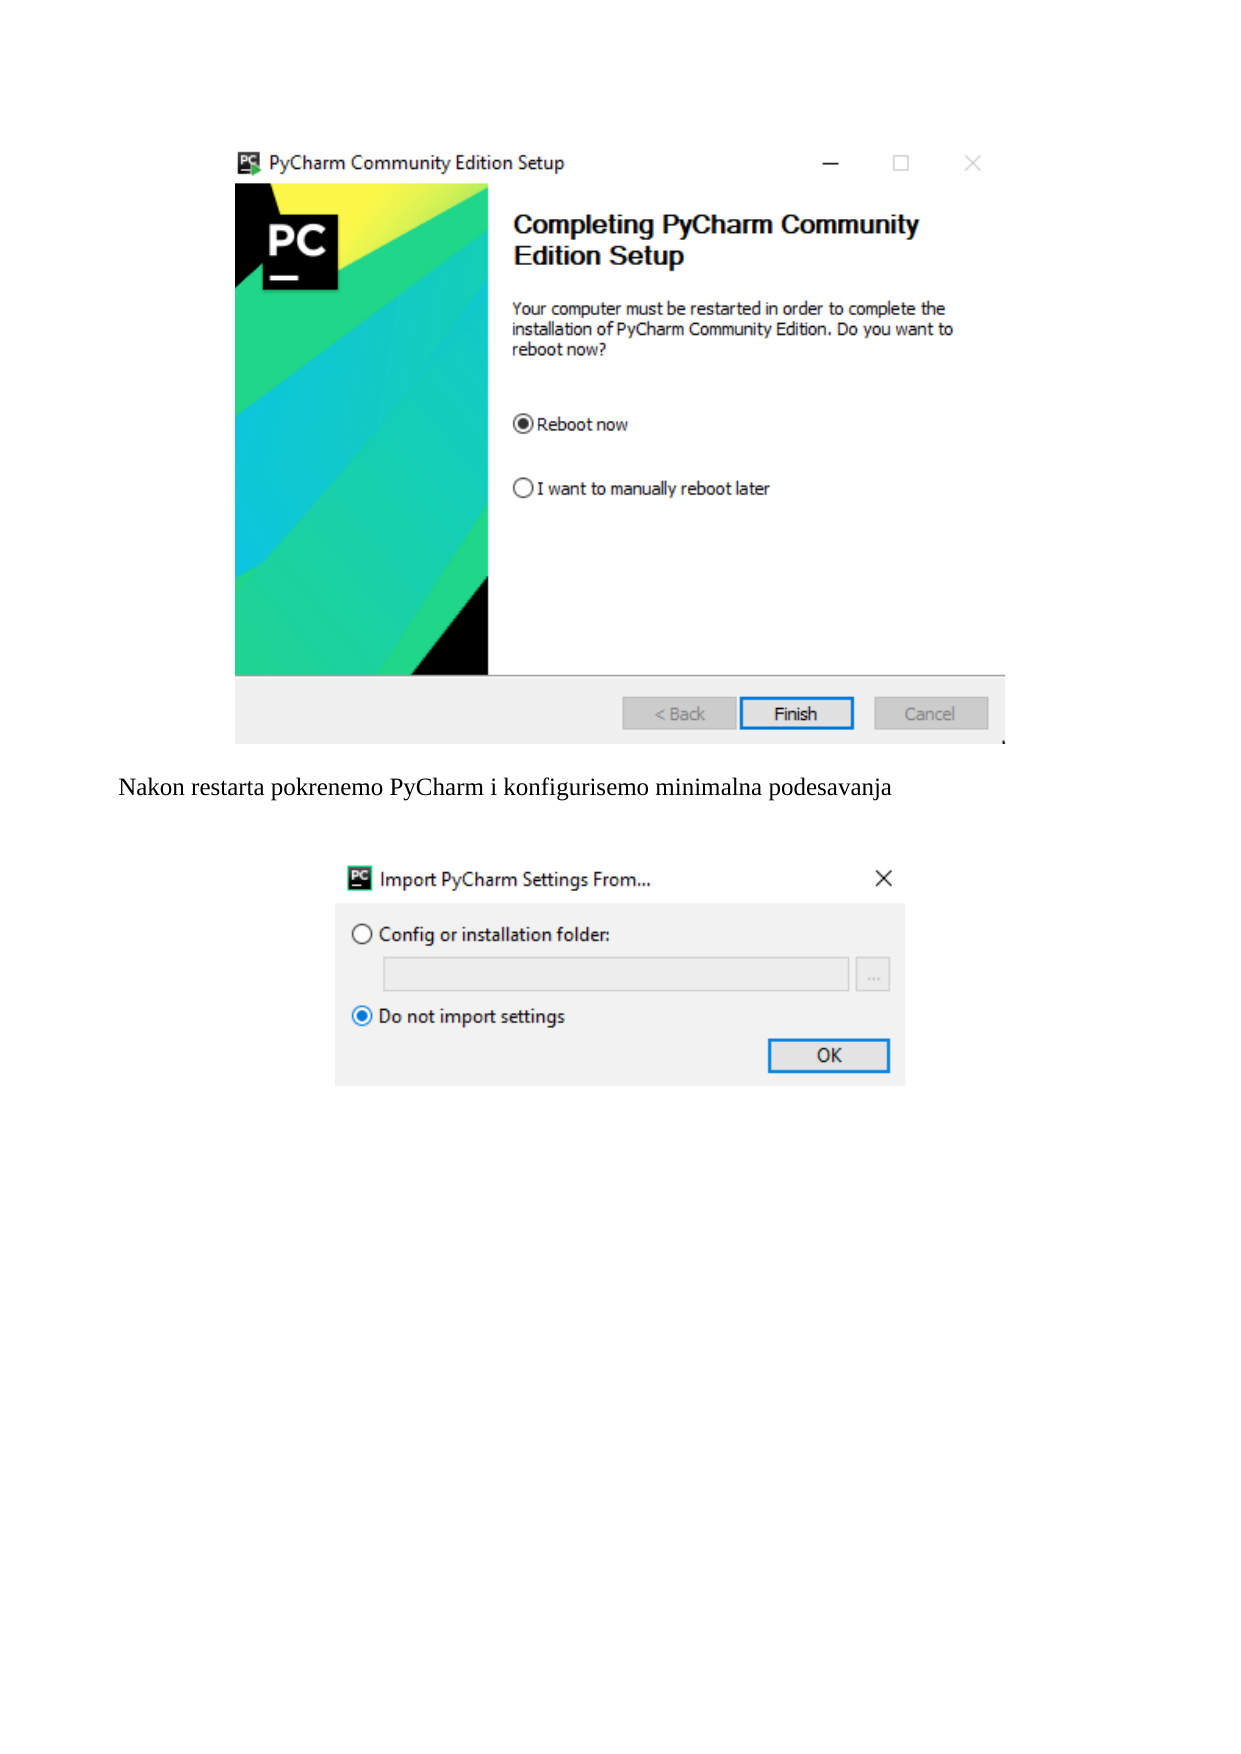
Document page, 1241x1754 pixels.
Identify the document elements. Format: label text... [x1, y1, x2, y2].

picture [335, 858, 906, 1086]
text Nakon restarta pokrenemo PyCharm i konfigurisemo minimalna podesavanja [118, 772, 1122, 801]
picture [235, 146, 1006, 744]
